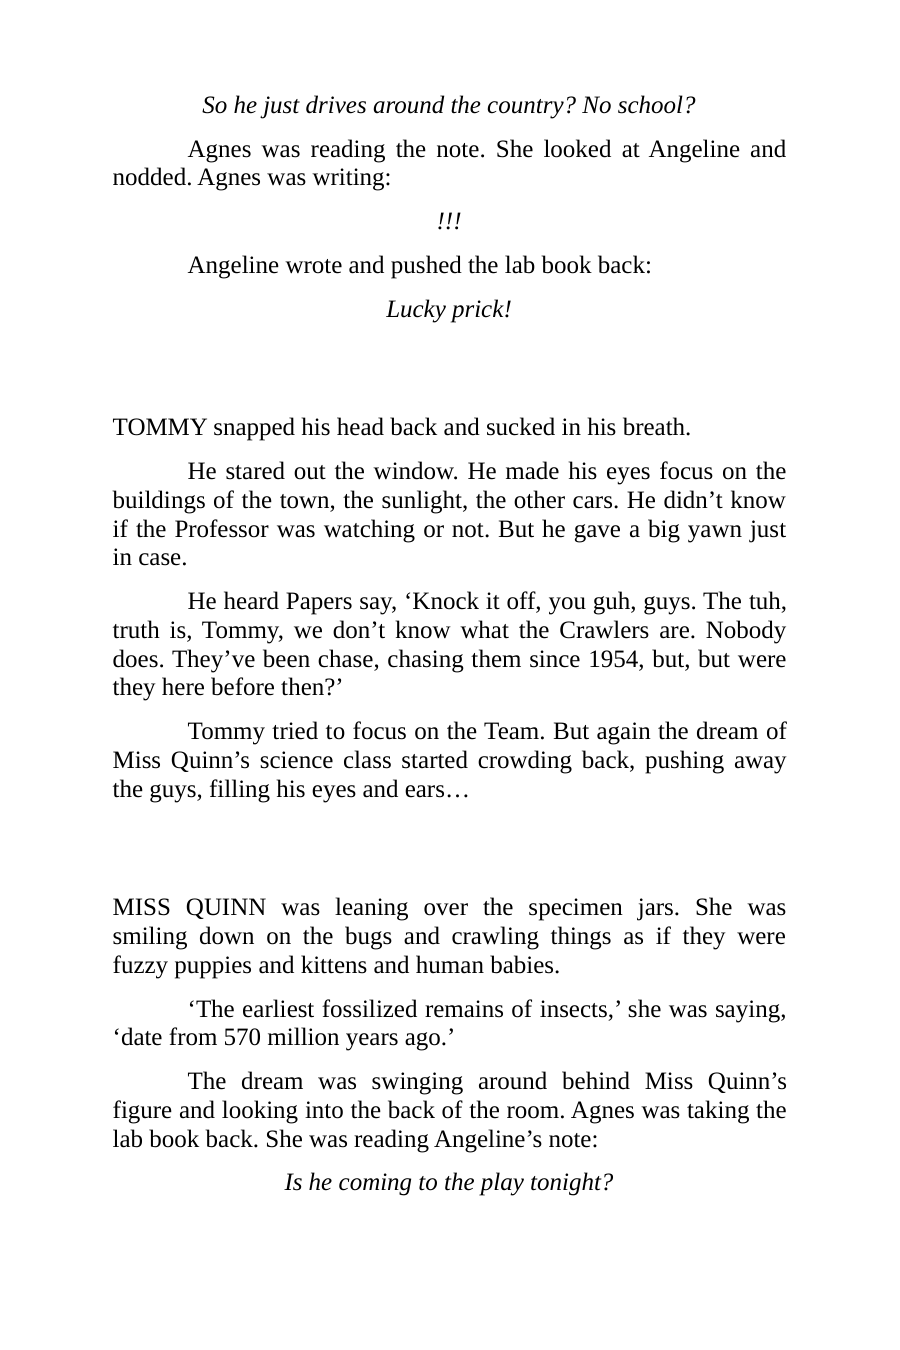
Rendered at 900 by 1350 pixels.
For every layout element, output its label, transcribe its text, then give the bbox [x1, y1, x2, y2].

text He heard Papers say, ‘Knock it off, you guh, guys. The tuh, truth is, Tommy, we don’t know what the Crawlers are. Nobody does. They’ve been chase, chasing them since 1954, but, but were they here before then?’ [112, 586, 787, 701]
text !!! [112, 206, 787, 235]
text TOMMY snapped his head back and sucked in his breath. [112, 412, 787, 441]
text Angeline wrote and pushed the lab book back: [112, 250, 787, 279]
text The dream was swinging around behind Miss Quinn’s figure and looking into the back of the room. Agnes was taking the lab book back. She was reading Angeline’s note: [112, 1066, 787, 1152]
text MISS QUINN was leaning over the specimen jars. She was smiling down on the bugs and crawling things as if they were fuzzy puppies and kittens and human babies. [112, 892, 787, 979]
text ‘The earliest fossilized remains of insects,’ she was saying, ‘date from 570 million years ago.’ [112, 994, 787, 1051]
text He stared out the window. He made his eyes focus on the buildings of the town, the sunlight, the other cars. He didn’t know if the Professor was watching or not. But he gave a big yawn just in case. [112, 456, 787, 571]
text Is he coming to the play tonight? [112, 1167, 787, 1196]
text Agnes was reading the note. She looked at Angeline and nodded. Agnes was writing: [112, 134, 787, 191]
text So he just drives around the country? No school? [112, 90, 787, 119]
text Tommy tried to focus on the Team. But again the dream of Miss Quinn’s science class started crowding back, pushing away the guys, filling his eyes and ears… [112, 716, 787, 802]
text Lucky prick! [112, 294, 787, 322]
